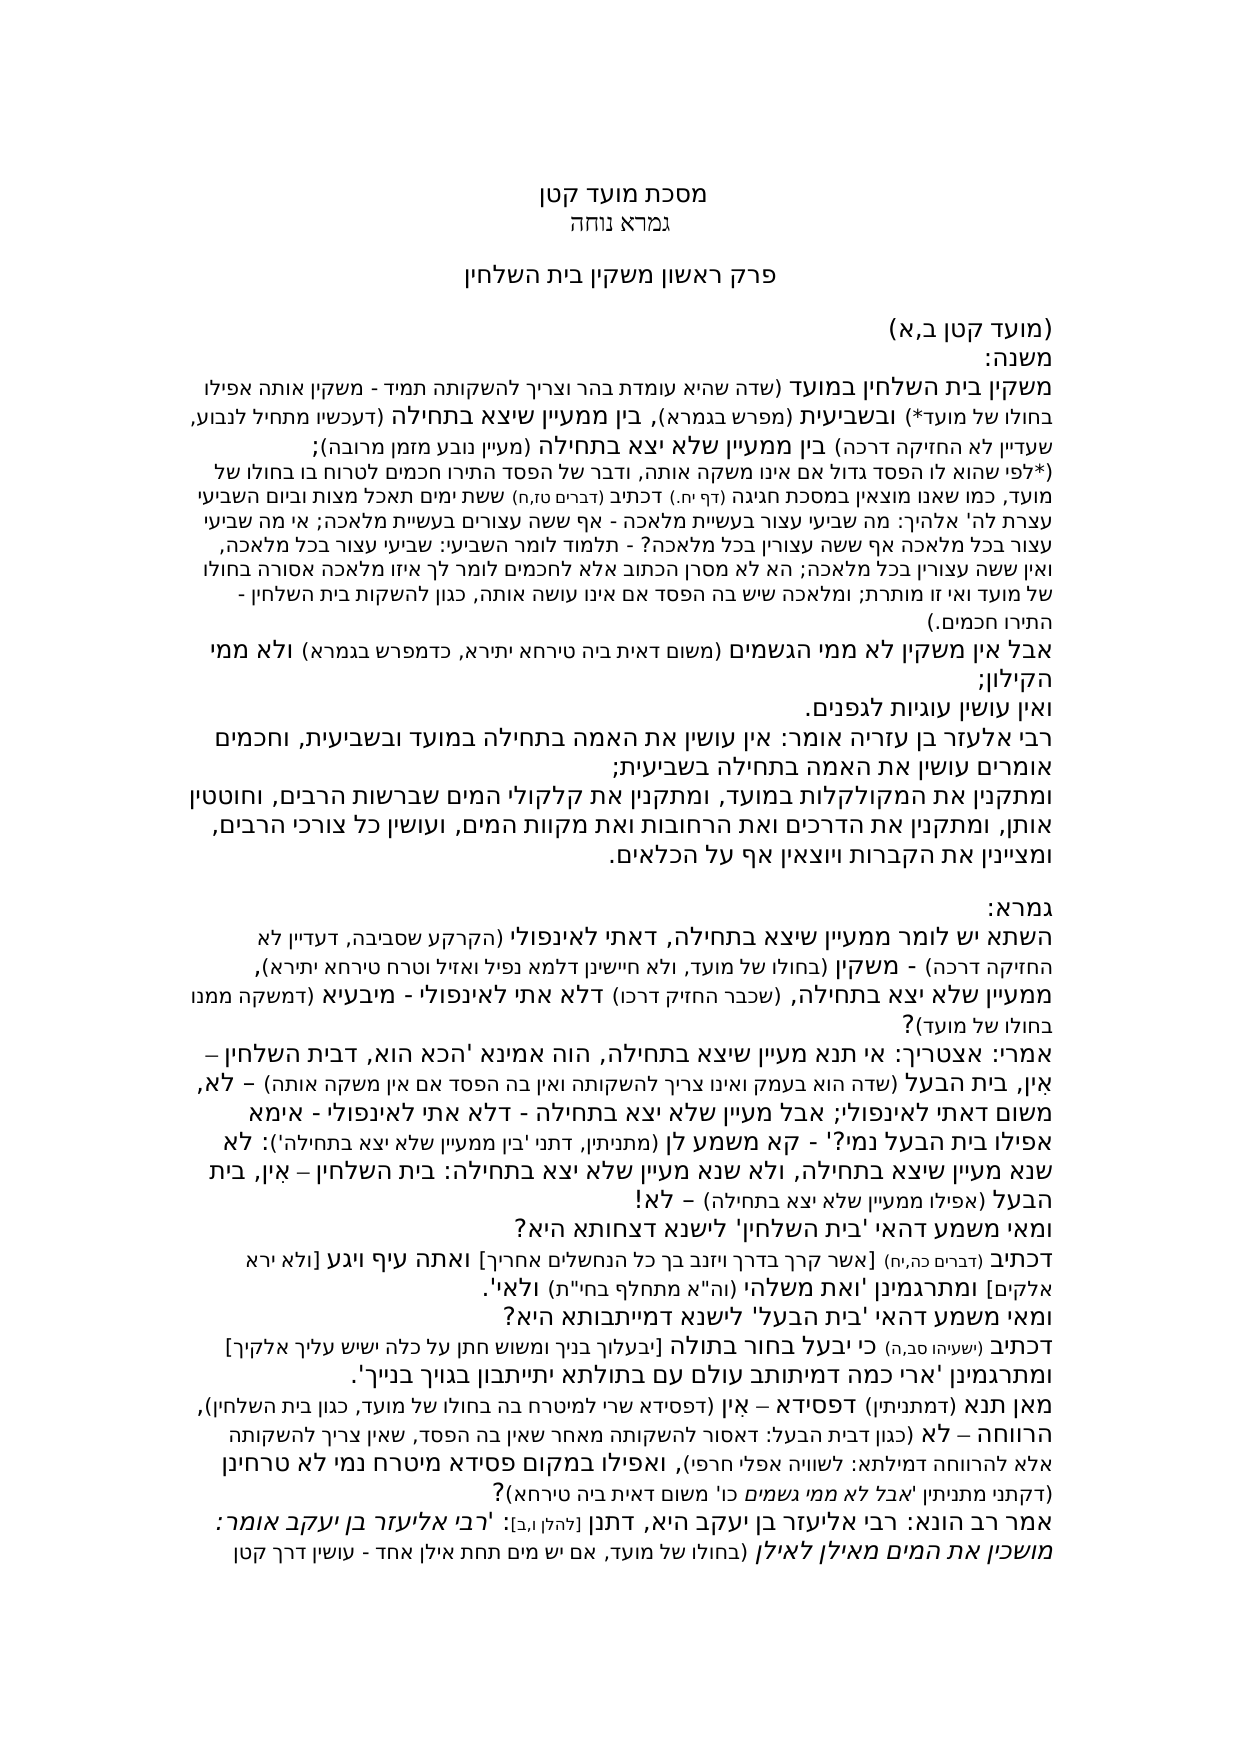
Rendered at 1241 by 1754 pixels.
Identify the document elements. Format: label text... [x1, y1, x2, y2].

text ומאי משמע דהאי 'בית הבעל' לישנא דמייתבותא היא? [187, 1302, 1053, 1331]
text (מועד קטן ב,א) [187, 314, 1053, 343]
text מאן תנא (דמתניתין) דפסידא – אִין (דפסידא שרי למיטרח בה בחולו של מועד, כגון בית השלחין), הרווחה – לא (כגון דבית הבעל: דאסור להשקותה מאחר שאין בה הפסד, שאין צריך להשקותה אלא להרווחה דמילתא: לשוויה אפלי חרפי), ואפילו במקום פסידא מיטרח נמי לא טרחינן (דקתני מתניתין 'אבל לא ממי גשמים כו' משום דאית ביה טירחא)? [187, 1390, 1053, 1507]
text ומאי משמע דהאי 'בית השלחין' לישנא דצחותא היא? [187, 1215, 1053, 1244]
text מסכת מועד קטן [187, 179, 1053, 208]
text ומתקנין את המקולקלות במועד, ומתקנין את קלקולי המים שברשות הרבים, וחוטטין אותן, ומתקנין את הדרכים ואת הרחובות ואת מקוות המים, ועושין כל צורכי הרבים, ומציינין את הקברות ויוצאין אף על הכלאים. [187, 781, 1053, 869]
text גמרא: [187, 893, 1053, 922]
text ואין עושין עוגיות לגפנים. [187, 694, 1053, 723]
text אמרי: אצטריך: אי תנא מעיין שיצא בתחילה, הוה אמינא 'הכא הוא, דבית השלחין – אִין, בית הבעל (שדה הוא בעמק ואינו צריך להשקותה ואין בה הפסד אם אין משקה אותה) – לא, משום דאתי לאינפולי; אבל מעיין שלא יצא בתחילה - דלא אתי לאינפולי - אימא אפילו בית הבעל נמי?' - קא משמע לן (מתניתין, דתני 'בין ממעיין שלא יצא בתחילה'): לא שנא מעיין שיצא בתחילה, ולא שנא מעיין שלא יצא בתחילה: בית השלחין – אִין, בית הבעל (אפילו ממעיין שלא יצא בתחילה) – לא! [187, 1039, 1053, 1215]
text דכתיב (דברים כה,יח) [אשר קרך בדרך ויזנב בך כל הנחשלים אחריך] ואתה עיף ויגע [ולא ירא אלקים] ומתרגמינן 'ואת משלהי (וה"א מתחלף בחי"ת) ולאי'. [187, 1244, 1053, 1302]
text רבי אלעזר בן עזריה אומר: אין עושין את האמה בתחילה במועד ובשביעית, וחכמים אומרים עושין את האמה בתחילה בשביעית; [187, 723, 1053, 781]
text דכתיב (ישעיהו סב,ה) כי יבעל בחור בתולה [יבעלוך בניך ומשוש חתן על כלה ישיש עליך אלקיך] ומתרגמינן 'ארי כמה דמיתותב עולם עם בתולתא יתייתבון בגויך בנייך'. [187, 1331, 1053, 1390]
text אבל אין משקין לא ממי הגשמים (משום דאית ביה טירחא יתירא, כדמפרש בגמרא) ולא ממי הקילון; [187, 635, 1053, 694]
text פרק ראשון משקין בית השלחין [187, 261, 1053, 290]
text השתא יש לומר ממעיין שיצא בתחילה, דאתי לאינפולי (הקרקע שסביבה, דעדיין לא החזיקה דרכה) - משקין (בחולו של מועד, ולא חיישינן דלמא נפיל ואזיל וטרח טירחא יתירא), ממעיין שלא יצא בתחילה, (שכבר החזיק דרכו) דלא אתי לאינפולי - מיבעיא (דמשקה ממנו בחולו של מועד)? [187, 922, 1053, 1039]
text משקין בית השלחין במועד (שדה שהיא עומדת בהר וצריך להשקותה תמיד - משקין אותה אפילו בחולו של מועד*) ובשביעית (מפרש בגמרא), בין ממעיין שיצא בתחילה (דעכשיו מתחיל לנבוע, שעדיין לא החזיקה דרכה) בין ממעיין שלא יצא בתחילה (מעיין נובע מזמן מרובה); [187, 372, 1053, 460]
text משנה: [187, 343, 1053, 372]
text אמר רב הונא: רבי אליעזר בן יעקב היא, דתנן [להלן ו,ב]: 'רבי אליעזר בן יעקב אומר: מושכין את המים מאילן לאילן (בחולו של מועד, אם יש מים תחת אילן אחד - עושין דרך קטן [187, 1507, 1053, 1565]
text (*לפי שהוא לו הפסד גדול אם אינו משקה אותה, ודבר של הפסד התירו חכמים לטרוח בו בחולו של מועד, כמו שאנו מוצאין במסכת חגיגה (דף יח.) דכתיב (דברים טז,ח) ששת ימים תאכל מצות וביום השביעי עצרת לה' אלהיך: מה שביעי עצור בעשיית מלאכה - אף ששה עצורים בעשיית מלאכה; אי מה שביעי עצור בכל מלאכה אף ששה עצורין בכל מלאכה? - תלמוד לומר השביעי: שביעי עצור בכל מלאכה, ואין ששה עצורין בכל מלאכה; הא לא מסרן הכתוב אלא לחכמים לומר לך איזו מלאכה אסורה בחולו של מועד ואי זו מותרת; ומלאכה שיש בה הפסד אם אינו עושה אותה, כגון להשקות בית השלחין - התירו חכמים.) [187, 460, 1053, 635]
text גמרא נוחה [187, 208, 1053, 237]
